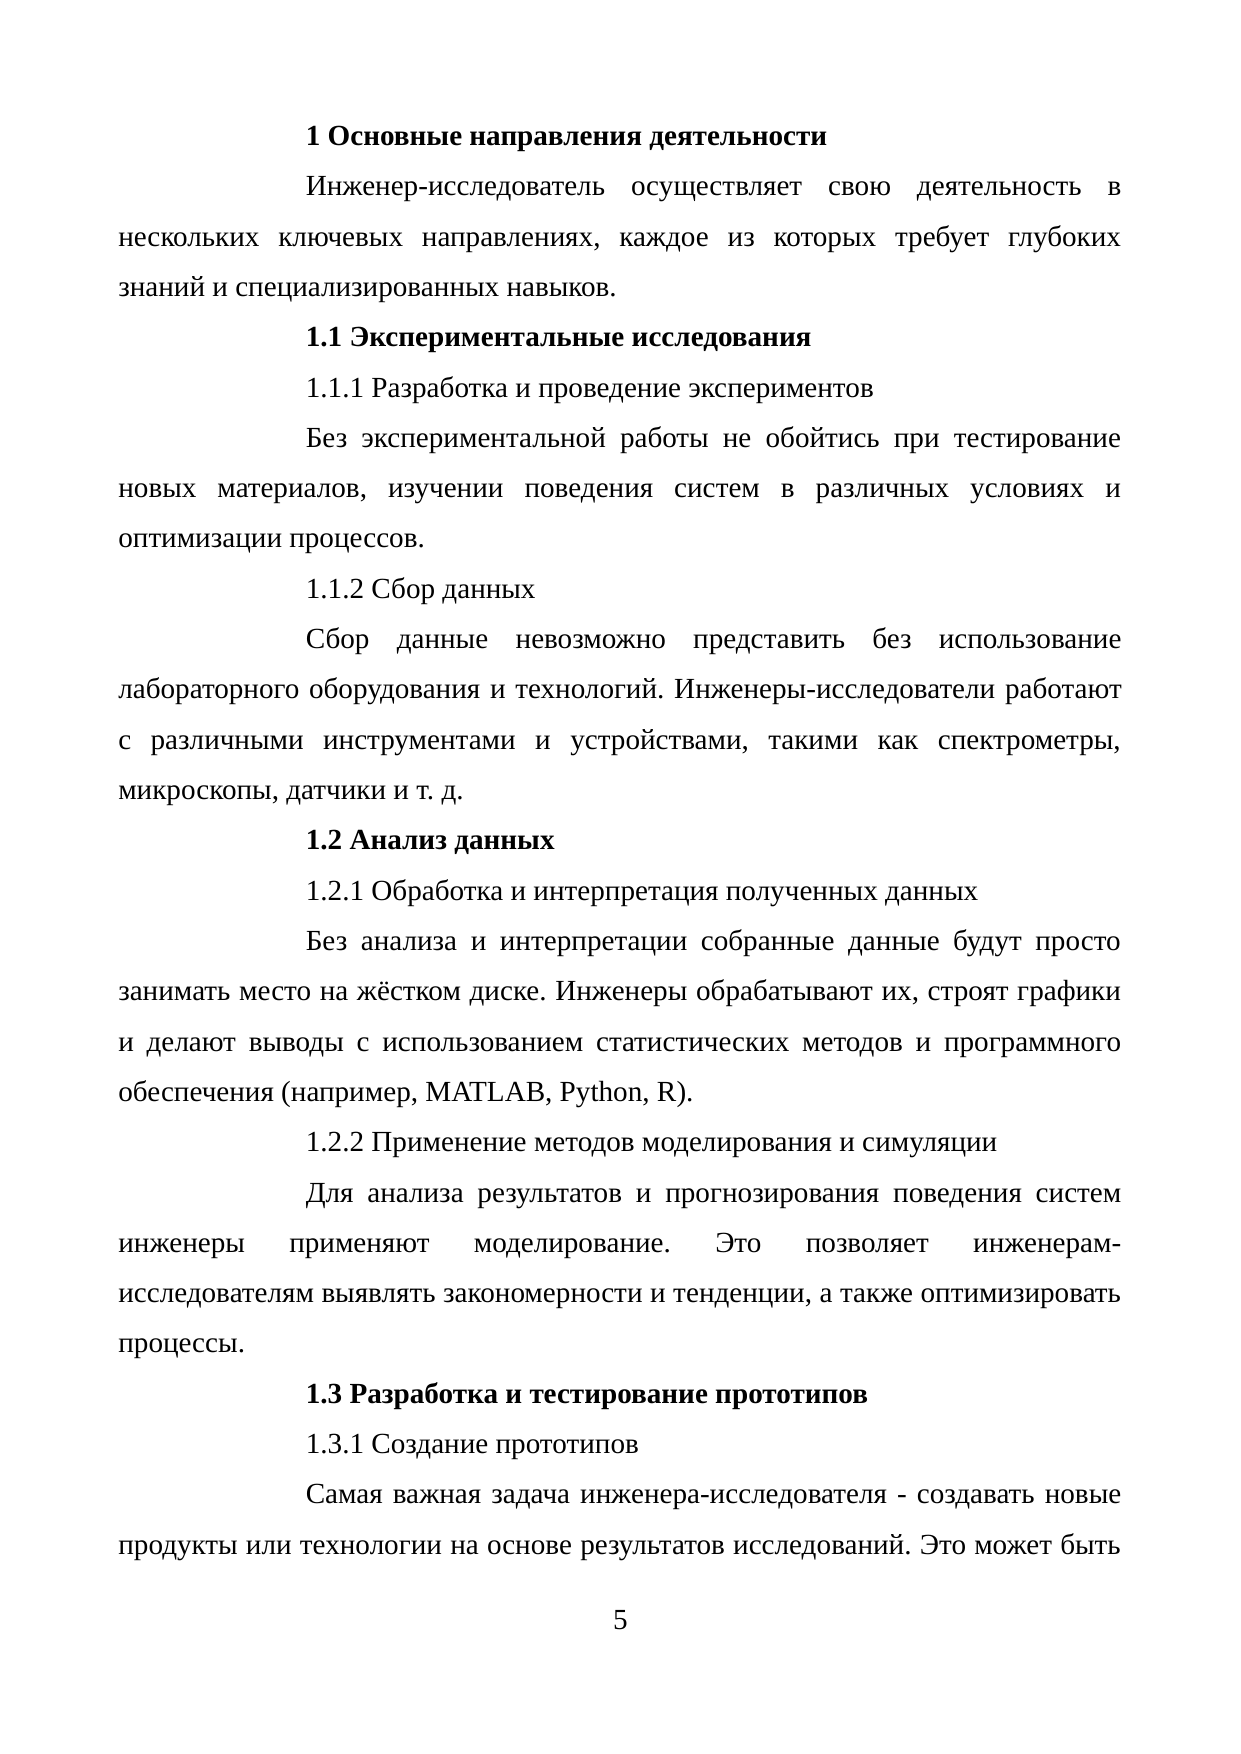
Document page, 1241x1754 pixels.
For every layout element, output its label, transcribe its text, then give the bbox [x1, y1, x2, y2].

subtitle Экспериментальные исследования [118, 319, 1122, 353]
subtitle Анализ данных [118, 822, 1122, 856]
text Самая важная задача инженера-исследователя - создавать новые продукты или технологии на основе результатов исследований. Это может быть [118, 1477, 1122, 1560]
text Без анализа и интерпретации собранные данные будут просто занимать место на жёстком диске. Инженеры обрабатывают их, строят графики и делают выводы с использованием статистических методов и программного обеспечения (например, MATLAB, Python, R). [118, 923, 1122, 1108]
subtitle Обработка и интерпретация полученных данных [118, 873, 1122, 906]
text Для анализа результатов и прогнозирования поведения систем инженеры применяют моделирование. Это позволяет инженерам-исследователям выявлять закономерности и тенденции, а также оптимизировать процессы. [118, 1175, 1122, 1359]
subtitle Создание прототипов [118, 1426, 1122, 1460]
subtitle Разработка и тестирование прототипов [118, 1376, 1122, 1409]
subtitle Сбор данных [118, 571, 1122, 604]
subtitle Применение методов моделирования и симуляции [118, 1124, 1122, 1158]
text Сбор данные невозможно представить без использование лабораторного оборудования и технологий. Инженеры-исследователи работают с различными инструментами и устройствами, такими как спектрометры, микроскопы, датчики и т. д. [118, 621, 1122, 806]
text Без экспериментальной работы не обойтись при тестирование новых материалов, изучении поведения систем в различных условиях и оптимизации процессов. [118, 420, 1122, 554]
subtitle Разработка и проведение экспериментов [118, 370, 1122, 403]
subtitle Основные направления деятельности [118, 118, 1122, 152]
text Инженер-исследователь осуществляет свою деятельность в нескольких ключевых направлениях, каждое из которых требует глубоких знаний и специализированных навыков. [118, 168, 1122, 303]
